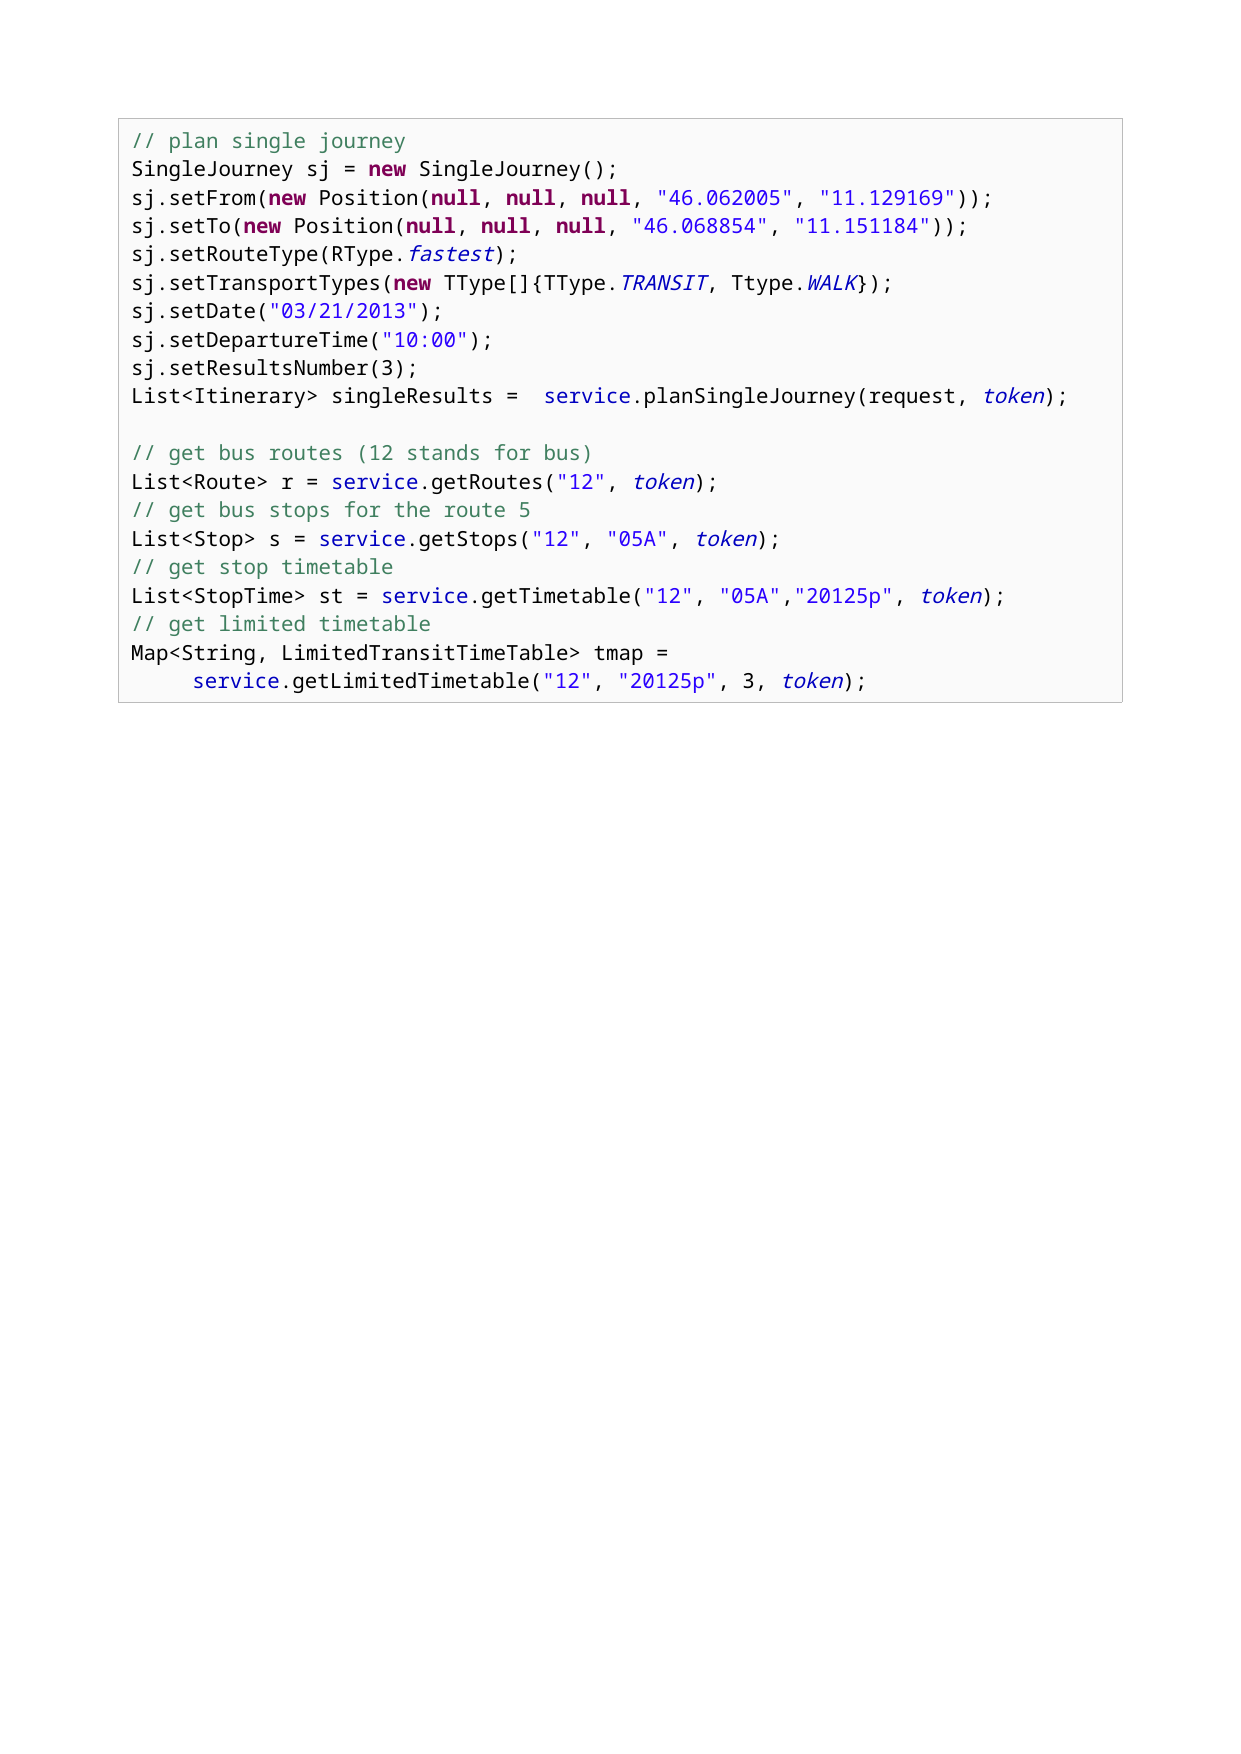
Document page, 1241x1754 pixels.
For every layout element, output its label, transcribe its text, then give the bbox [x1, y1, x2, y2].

text // get stop timetable [119, 545, 1122, 573]
text sj.setTo(new Position(null, null, null, "46.068854", "11.151184")); [119, 203, 1122, 232]
text sj.setDate("03/21/2013"); [119, 289, 1122, 317]
text sj.setResultsNumber(3); [119, 346, 1122, 374]
text sj.setDepartureTime("10:00"); [119, 317, 1122, 346]
text Map<String, LimitedTransitTimeTable> tmap = [119, 630, 1122, 658]
text SingleJourney sj = new SingleJourney(); [119, 147, 1122, 175]
text // get bus routes (12 stands for bus) [119, 431, 1122, 459]
text List<StopTime> st = service.getTimetable("12", "05A","20125p", token); [119, 573, 1122, 602]
text // get bus stops for the route 5 [119, 488, 1122, 516]
text // get limited timetable [119, 602, 1122, 630]
text sj.setTransportTypes(new TType[]{TType.TRANSIT, Ttype.WALK}); [119, 260, 1122, 289]
text // plan single journey [119, 119, 1122, 147]
text List<Stop> s = service.getStops("12", "05A", token); [119, 516, 1122, 545]
text List<Route> r = service.getRoutes("12", token); [119, 459, 1122, 488]
text service.getLimitedTimetable("12", "20125p", 3, token); [119, 658, 1122, 702]
text List<Itinerary> singleResults = service.planSingleJourney(request, token); [119, 374, 1122, 402]
text sj.setRouteType(RType.fastest); [119, 232, 1122, 260]
text sj.setFrom(new Position(null, null, null, "46.062005", "11.129169")); [119, 175, 1122, 203]
